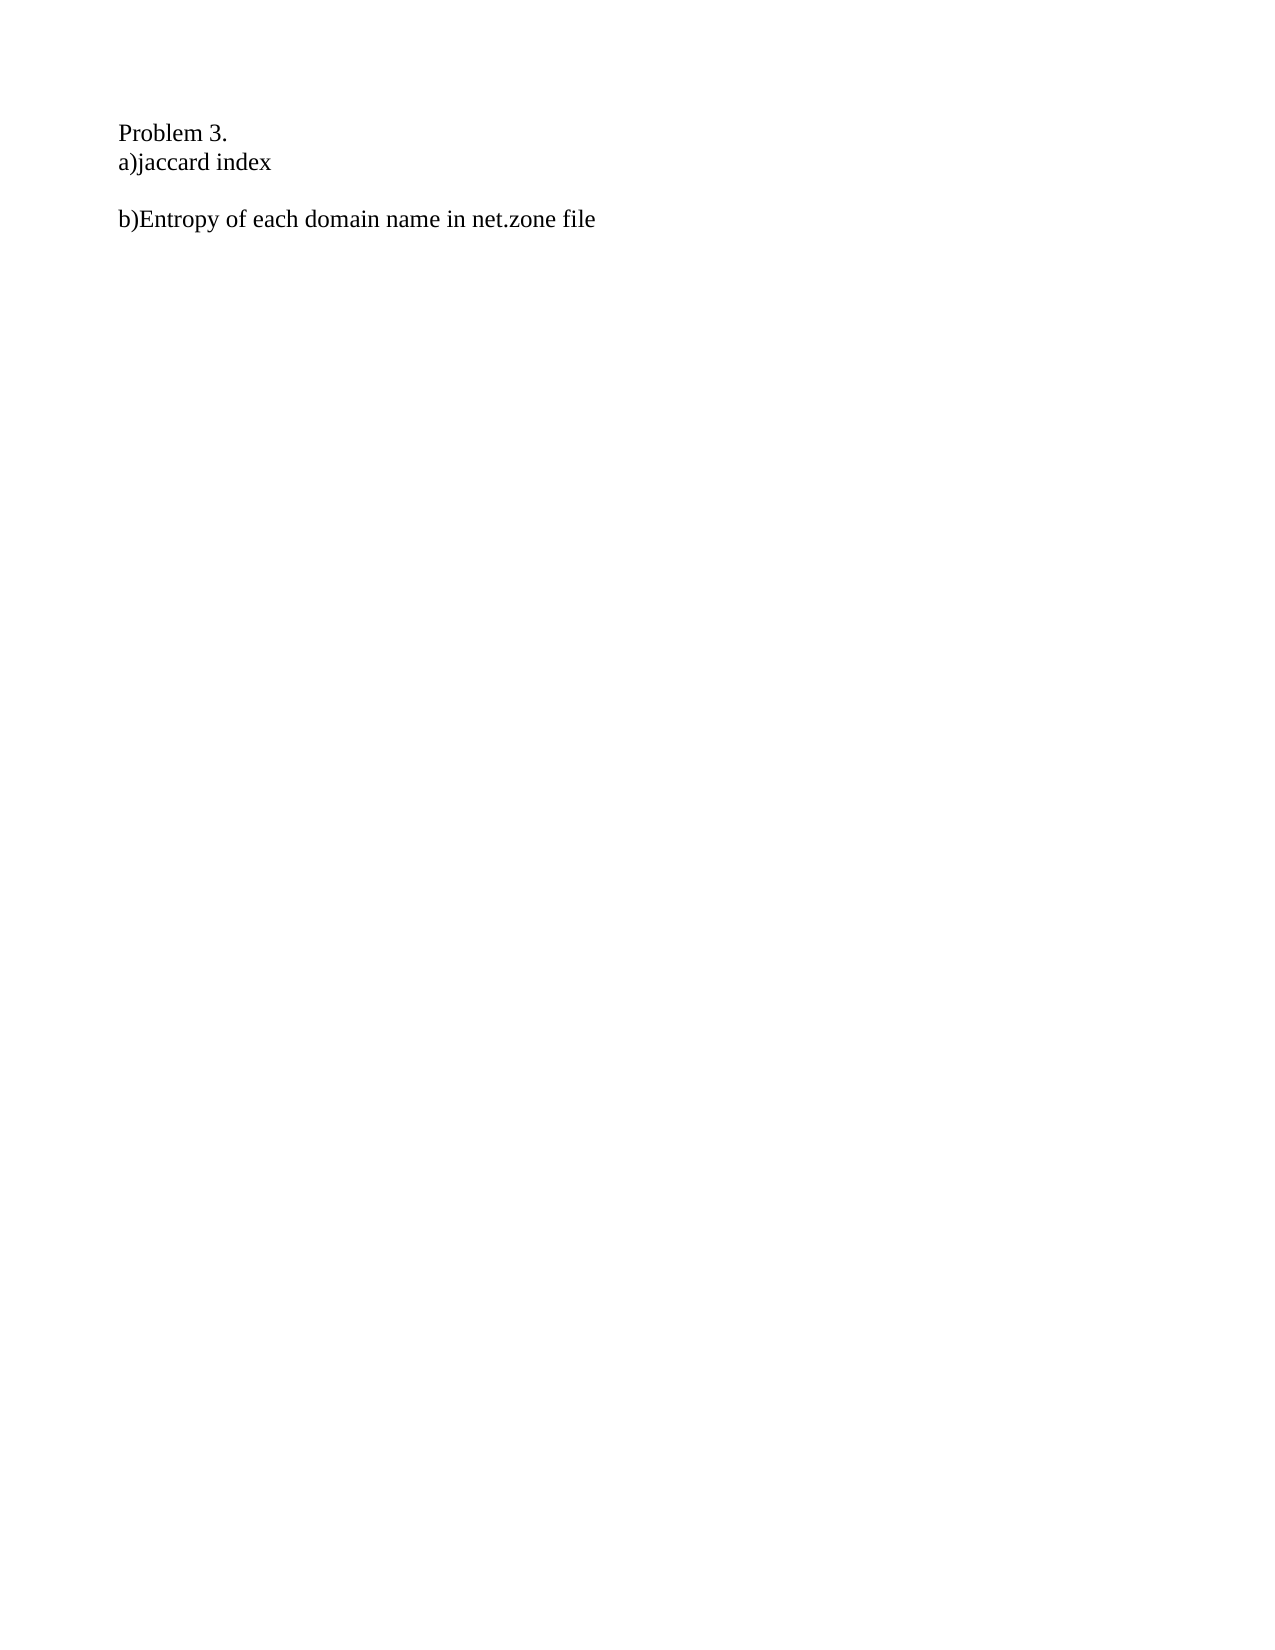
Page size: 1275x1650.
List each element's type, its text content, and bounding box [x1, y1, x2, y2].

text b)Entropy of each domain name in net.zone file [118, 204, 1157, 233]
text a)jaccard index [118, 147, 1157, 176]
text Problem 3. [118, 118, 1157, 147]
